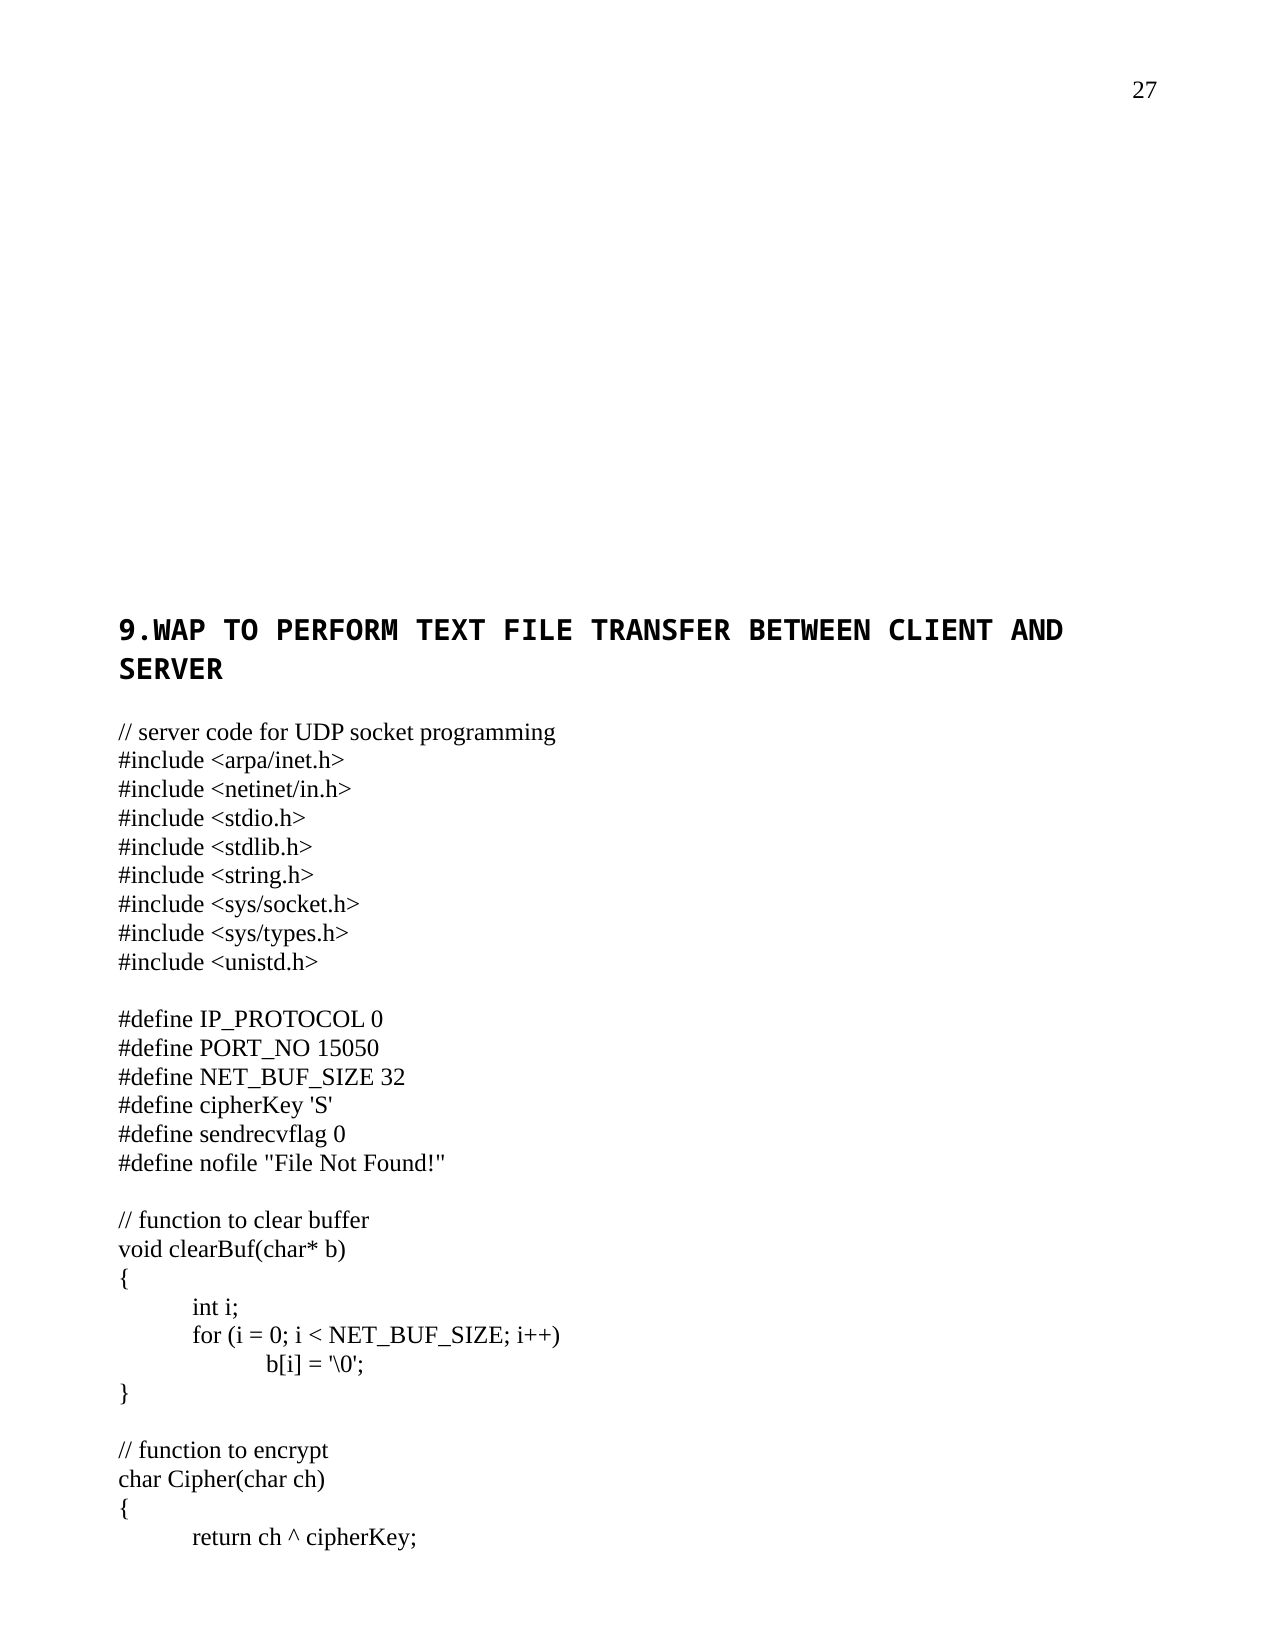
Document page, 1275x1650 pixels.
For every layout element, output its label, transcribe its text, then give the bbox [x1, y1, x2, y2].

text #include <stdlib.h> [118, 832, 1157, 861]
text #define NET_BUF_SIZE 32 [118, 1062, 1157, 1091]
text #define nofile "File Not Found!" [118, 1148, 1157, 1177]
text char Cipher(char ch) [118, 1464, 1157, 1493]
text b[i] = '\0'; [118, 1349, 1157, 1378]
text // function to clear buffer [118, 1206, 1157, 1234]
text return ch ^ cipherKey; [118, 1522, 1157, 1551]
text // function to encrypt [118, 1436, 1157, 1464]
text { [118, 1263, 1157, 1292]
text void clearBuf(char* b) [118, 1234, 1157, 1263]
text #include <unistd.h> [118, 947, 1157, 976]
text #define IP_PROTOCOL 0 [118, 1004, 1157, 1033]
text #define sendrecvflag 0 [118, 1119, 1157, 1148]
text #define cipherKey 'S' [118, 1091, 1157, 1119]
text #include <sys/types.h> [118, 918, 1157, 947]
text for (i = 0; i < NET_BUF_SIZE; i++) [118, 1321, 1157, 1349]
text #include <netinet/in.h> [118, 774, 1157, 803]
text 9.WAP TO PERFORM TEXT FILE TRANSFER BETWEEN CLIENT AND SERVER [118, 609, 1157, 688]
text int i; [118, 1292, 1157, 1321]
text #define PORT_NO 15050 [118, 1033, 1157, 1062]
text #include <string.h> [118, 861, 1157, 889]
text // server code for UDP socket programming [118, 717, 1157, 746]
text #include <arpa/inet.h> [118, 746, 1157, 774]
text } [118, 1378, 1157, 1407]
text #include <sys/socket.h> [118, 889, 1157, 918]
text { [118, 1493, 1157, 1522]
text #include <stdio.h> [118, 803, 1157, 832]
